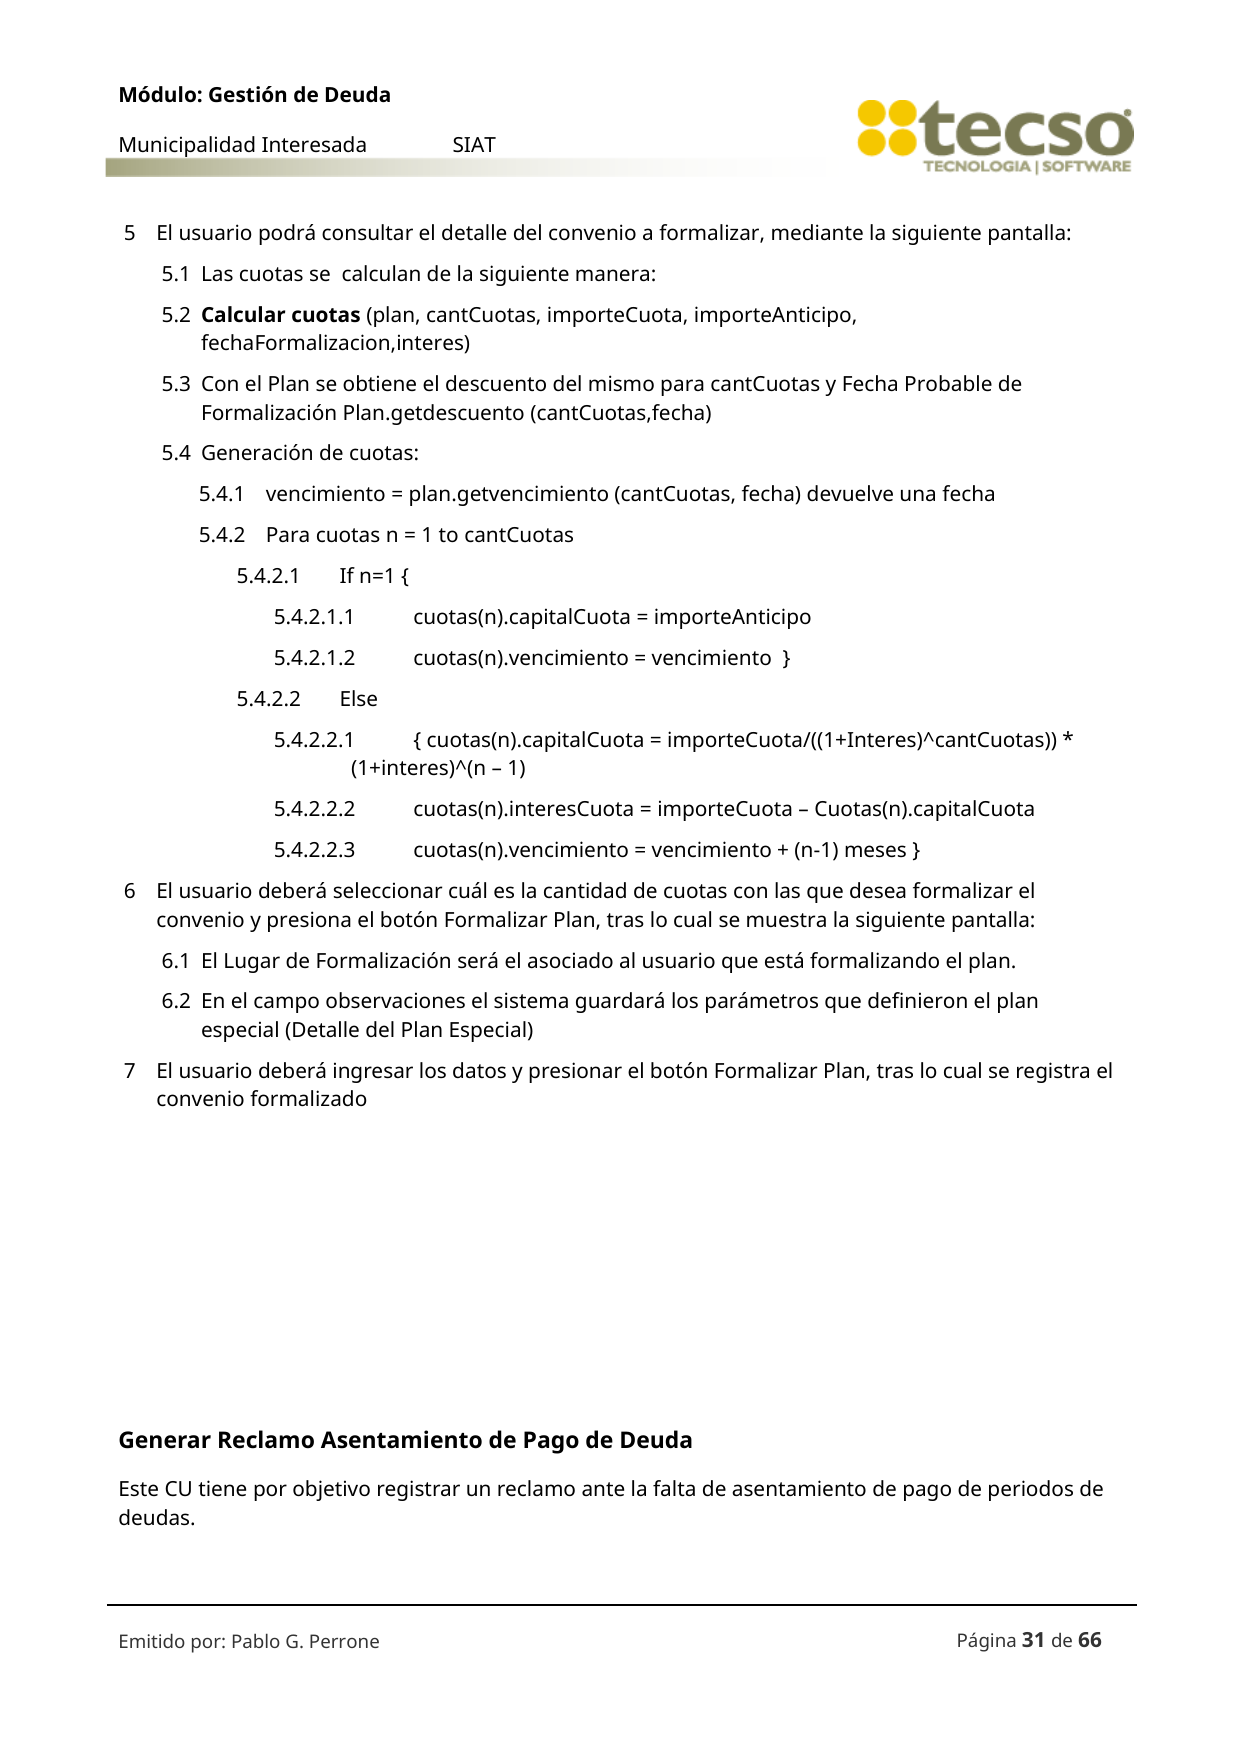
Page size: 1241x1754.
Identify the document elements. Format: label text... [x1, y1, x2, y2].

list En el campo observaciones el sistema guardará los parámetros que definieron el plan especial (Detalle del Plan Especial) [156, 987, 1122, 1043]
list cuotas(n).interesCuota = importeCuota – Cuotas(n).capitalCuota [268, 794, 1122, 823]
list vencimiento = plan.getvencimiento (cantCuotas, fecha) devuelve una fecha [193, 479, 1122, 508]
text Este CU tiene por objetivo registrar un reclamo ante la falta de asentamiento de pago de periodos de deudas. [118, 1474, 1122, 1560]
subtitle Generar Reclamo Asentamiento de Pago de Deuda [118, 1424, 1122, 1456]
list Las cuotas se calculan de la siguiente manera: [156, 259, 1122, 287]
list cuotas(n).capitalCuota = importeAnticipo [268, 602, 1122, 631]
list Else [231, 684, 1122, 713]
list El usuario podrá consultar el detalle del convenio a formalizar, mediante la siguiente pantalla: [118, 218, 1122, 246]
list El usuario deberá seleccionar cuál es la cantidad de cuotas con las que desea formalizar el convenio y presiona el botón Formalizar Plan, tras lo cual se muestra la siguiente pantalla: [118, 876, 1122, 933]
list Generación de cuotas: [156, 438, 1122, 467]
list cuotas(n).vencimiento = vencimiento } [268, 643, 1122, 672]
list { cuotas(n).capitalCuota = importeCuota/((1+Interes)^cantCuotas)) * (1+interes)^(n – 1) [268, 725, 1122, 782]
list Calcular cuotas (plan, cantCuotas, importeCuota, importeAnticipo, fechaFormalizacion,interes) [156, 300, 1122, 357]
picture [105, 100, 1134, 177]
list Con el Plan se obtiene el descuento del mismo para cantCuotas y Fecha Probable de Formalización Plan.getdescuento (cantCuotas,fecha) [156, 369, 1122, 426]
list El Lugar de Formalización será el asociado al usuario que está formalizando el plan. [156, 946, 1122, 974]
list If n=1 { [231, 561, 1122, 590]
list El usuario deberá ingresar los datos y presionar el botón Formalizar Plan, tras lo cual se registra el convenio formalizado [118, 1056, 1122, 1113]
list Para cuotas n = 1 to cantCuotas [193, 520, 1122, 549]
list cuotas(n).vencimiento = vencimiento + (n-1) meses } [268, 835, 1122, 864]
